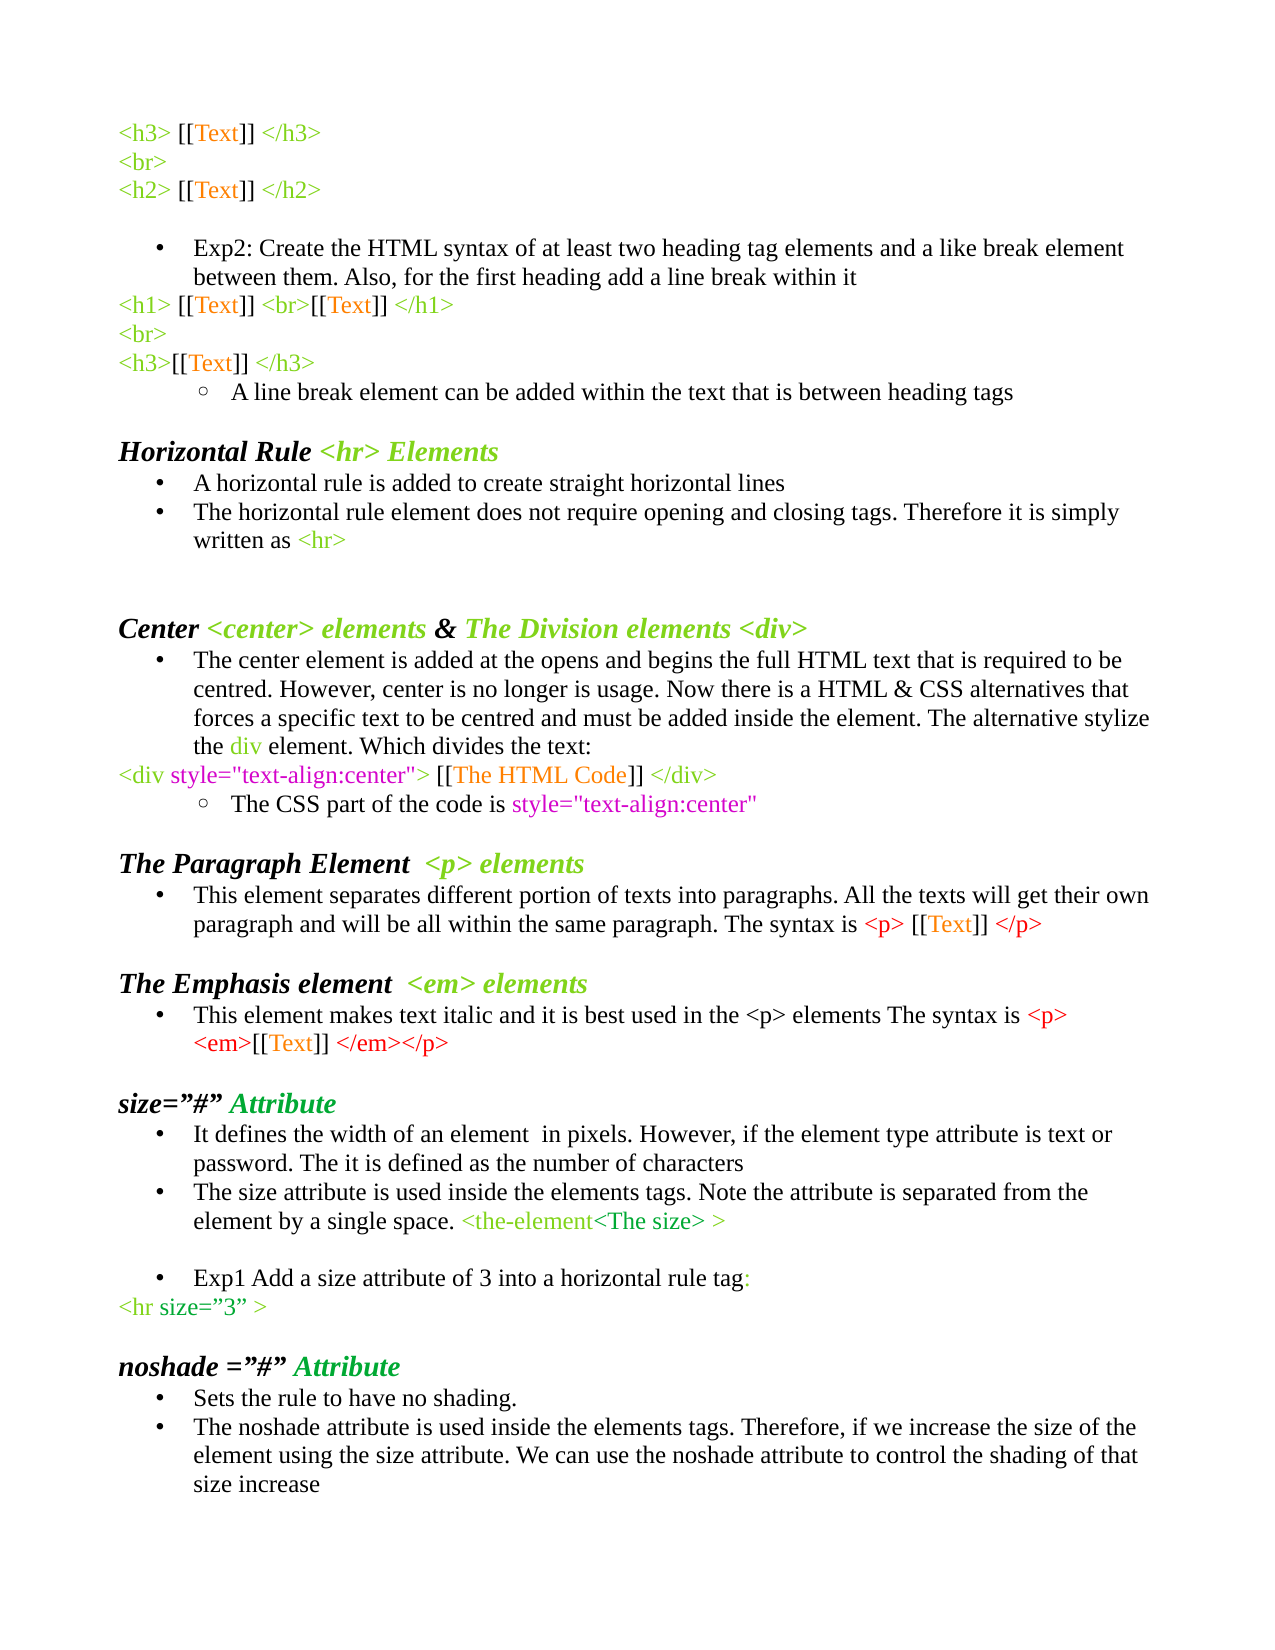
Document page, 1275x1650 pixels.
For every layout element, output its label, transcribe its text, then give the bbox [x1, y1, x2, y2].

list It defines the width of an element in pixels. However, if the element type attribute is text or password. The it is defined as the number of characters [156, 1119, 1157, 1177]
list The center element is added at the opens and begins the full HTML text that is required to be centred. However, center is no longer is usage. Now there is a HTML & CSS alternatives that forces a specific text to be centred and must be added inside the element. The alternative stylize the div element. Which divides the text: [156, 645, 1157, 760]
list A horizontal rule is added to create straight horizontal lines [156, 468, 1157, 497]
text <div style="text-align:center"> [[The HTML Code]] </div> [118, 760, 1157, 789]
list This element separates different portion of texts into paragraphs. All the texts will get their own paragraph and will be all within the same paragraph. The syntax is <p> [[Text]] </p> [156, 880, 1157, 937]
list The CSS part of the code is style="text-align:center" [193, 789, 1157, 818]
list The horizontal rule element does not require opening and closing tags. Therefore it is simply written as <hr> [156, 497, 1157, 554]
text <hr size=”3” > [118, 1292, 1157, 1321]
text noshade =”#” Attribute [118, 1349, 1157, 1383]
text The Paragraph Element <p> elements [118, 846, 1157, 880]
list Sets the rule to have no shading. [156, 1383, 1157, 1412]
list This element makes text italic and it is best used in the <p> elements The syntax is <p> <em>[[Text]] </em></p> [156, 1000, 1157, 1057]
text size=”#” Attribute [118, 1086, 1157, 1119]
text <br> [118, 319, 1157, 348]
list Exp2: Create the HTML syntax of at least two heading tag elements and a like break element between them. Also, for the first heading add a line break within it [156, 233, 1157, 291]
text Horizontal Rule <hr> Elements [118, 434, 1157, 468]
list A line break element can be added within the text that is between heading tags [193, 377, 1157, 406]
list Exp1 Add a size attribute of 3 into a horizontal rule tag: [156, 1263, 1157, 1292]
text <h3> [[Text]] </h3> [118, 118, 1157, 147]
text The Emphasis element <em> elements [118, 966, 1157, 1000]
list The noshade attribute is used inside the elements tags. Therefore, if we increase the size of the element using the size attribute. We can use the noshade attribute to control the shading of that size increase [156, 1412, 1157, 1498]
list The size attribute is used inside the elements tags. Note the attribute is separated from the element by a single space. <the-element<The size> > [156, 1177, 1157, 1234]
text Center <center> elements & The Division elements <div> [118, 612, 1157, 645]
text <h3>[[Text]] </h3> [118, 348, 1157, 377]
text <br> [118, 147, 1157, 176]
text <h1> [[Text]] <br>[[Text]] </h1> [118, 291, 1157, 319]
text <h2> [[Text]] </h2> [118, 176, 1157, 204]
